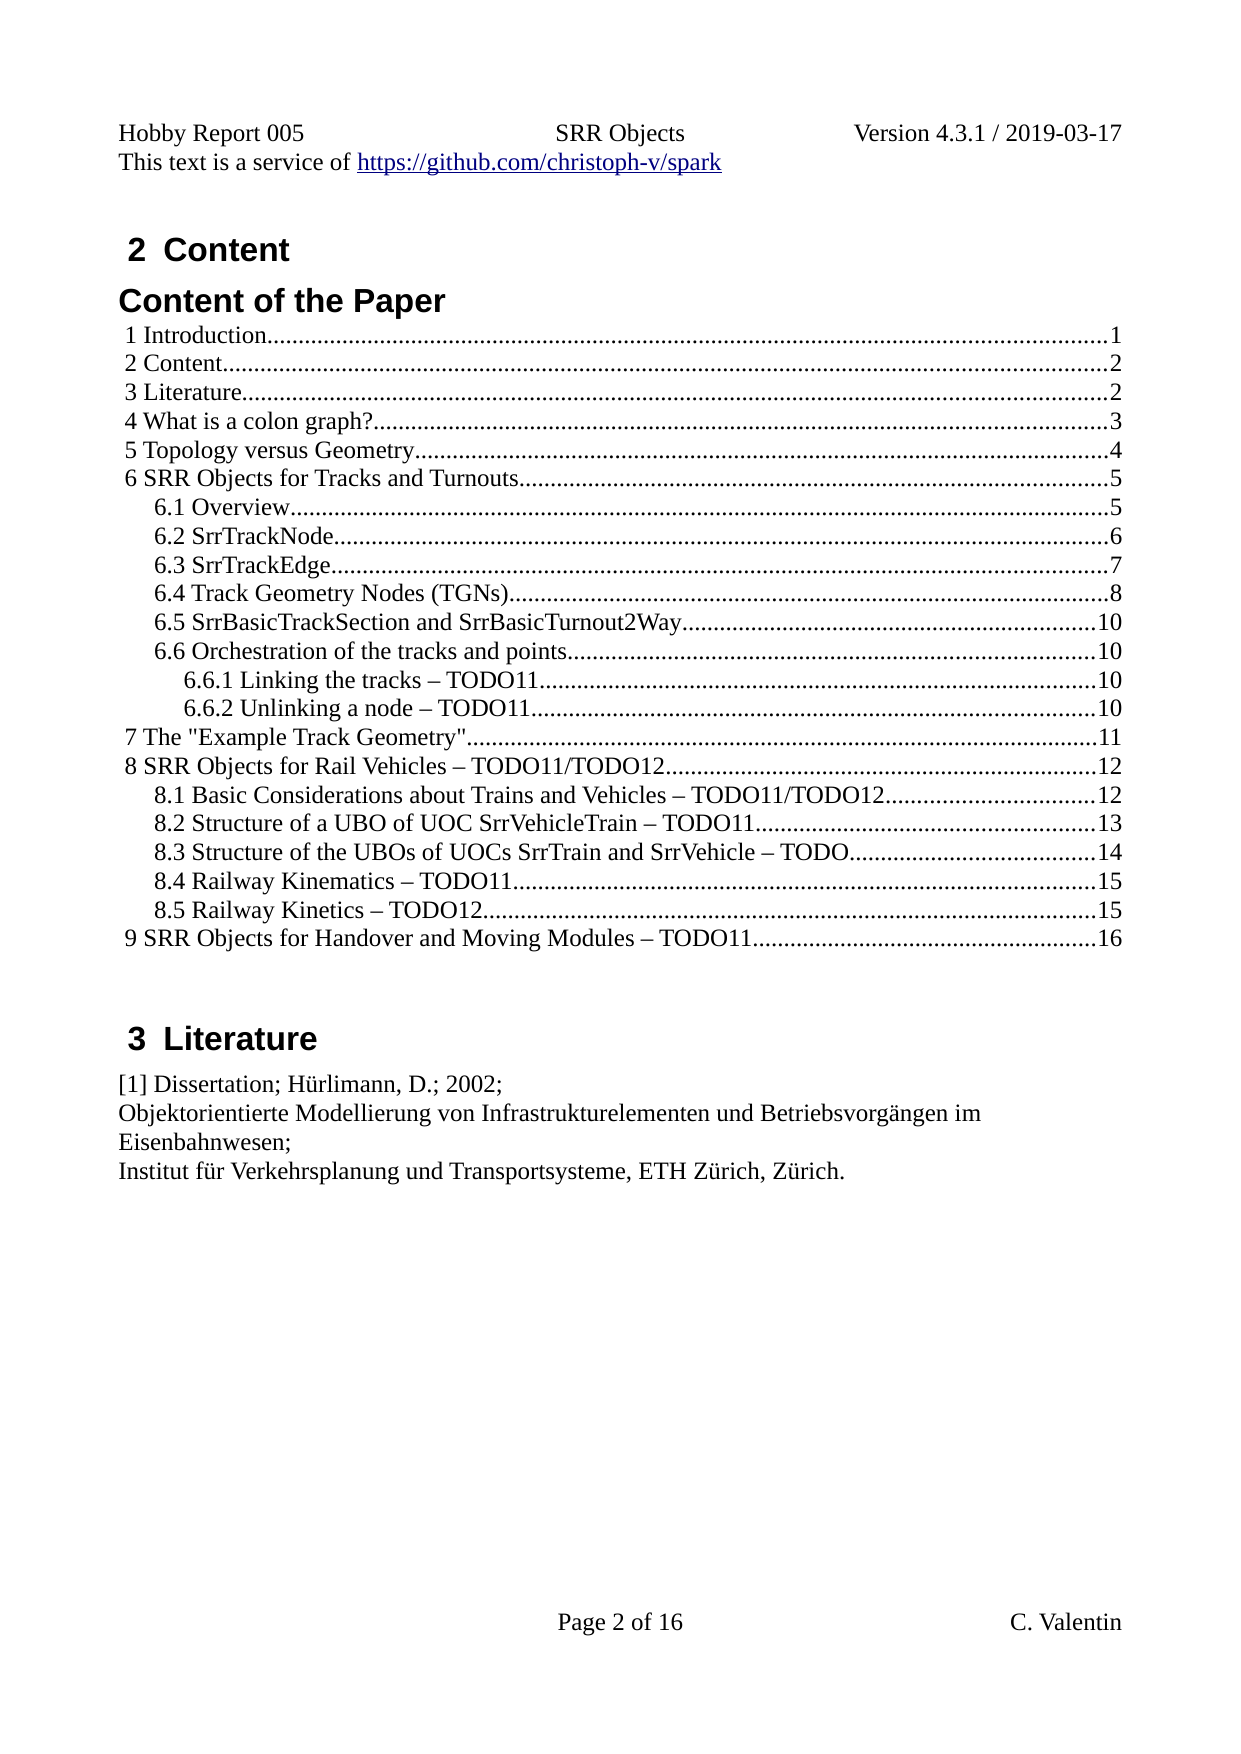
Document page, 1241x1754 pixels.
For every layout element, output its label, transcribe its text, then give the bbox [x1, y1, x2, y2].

text 6.1 Overview 5 [148, 492, 1122, 521]
text [1] Dissertation; Hürlimann, D.; 2002; Objektorientierte Modellierung von Infrastrukturelementen und Betriebsvorgängen im Eisenbahnwesen; Institut für Verkehrsplanung und Transportsysteme, ETH Zürich, Zürich. [118, 1069, 1122, 1184]
text 6.5 SrrBasicTrackSection and SrrBasicTurnout2Way 10 [148, 607, 1122, 636]
text 6.2 SrrTrackNode 6 [148, 521, 1122, 550]
text 8.5 Railway Kinetics – TODO12 15 [148, 895, 1122, 923]
text 3 Literature 2 [118, 377, 1122, 406]
text 6.6.2 Unlinking a node – TODO11 10 [177, 693, 1122, 722]
subtitle Literature [118, 1018, 1122, 1057]
text 8.2 Structure of a UBO of UOC SrrVehicleTrain – TODO11 13 [148, 808, 1122, 837]
text 6 SRR Objects for Tracks and Turnouts 5 [118, 463, 1122, 492]
text 6.4 Track Geometry Nodes (TGNs) 8 [148, 578, 1122, 607]
subtitle Content [118, 230, 1122, 269]
text 8.3 Structure of the UBOs of UOCs SrrTrain and SrrVehicle – TODO 14 [148, 837, 1122, 866]
text 1 Introduction 1 [118, 320, 1122, 348]
text 6.6 Orchestration of the tracks and points 10 [148, 636, 1122, 665]
text 6.6.1 Linking the tracks – TODO11 10 [177, 665, 1122, 693]
text 2 Content 2 [118, 348, 1122, 377]
text 9 SRR Objects for Handover and Moving Modules – TODO11 16 [118, 923, 1122, 952]
text 4 What is a colon graph? 3 [118, 406, 1122, 435]
text 5 Topology versus Geometry 4 [118, 435, 1122, 463]
text 8 SRR Objects for Rail Vehicles – TODO11/TODO12 12 [118, 751, 1122, 780]
subtitle Content of the Paper [118, 281, 1122, 320]
text 8.1 Basic Considerations about Trains and Vehicles – TODO11/TODO12 12 [148, 780, 1122, 808]
text 8.4 Railway Kinematics – TODO11 15 [148, 866, 1122, 895]
text 7 The "Example Track Geometry" 11 [118, 722, 1122, 751]
text 6.3 SrrTrackEdge 7 [148, 550, 1122, 578]
